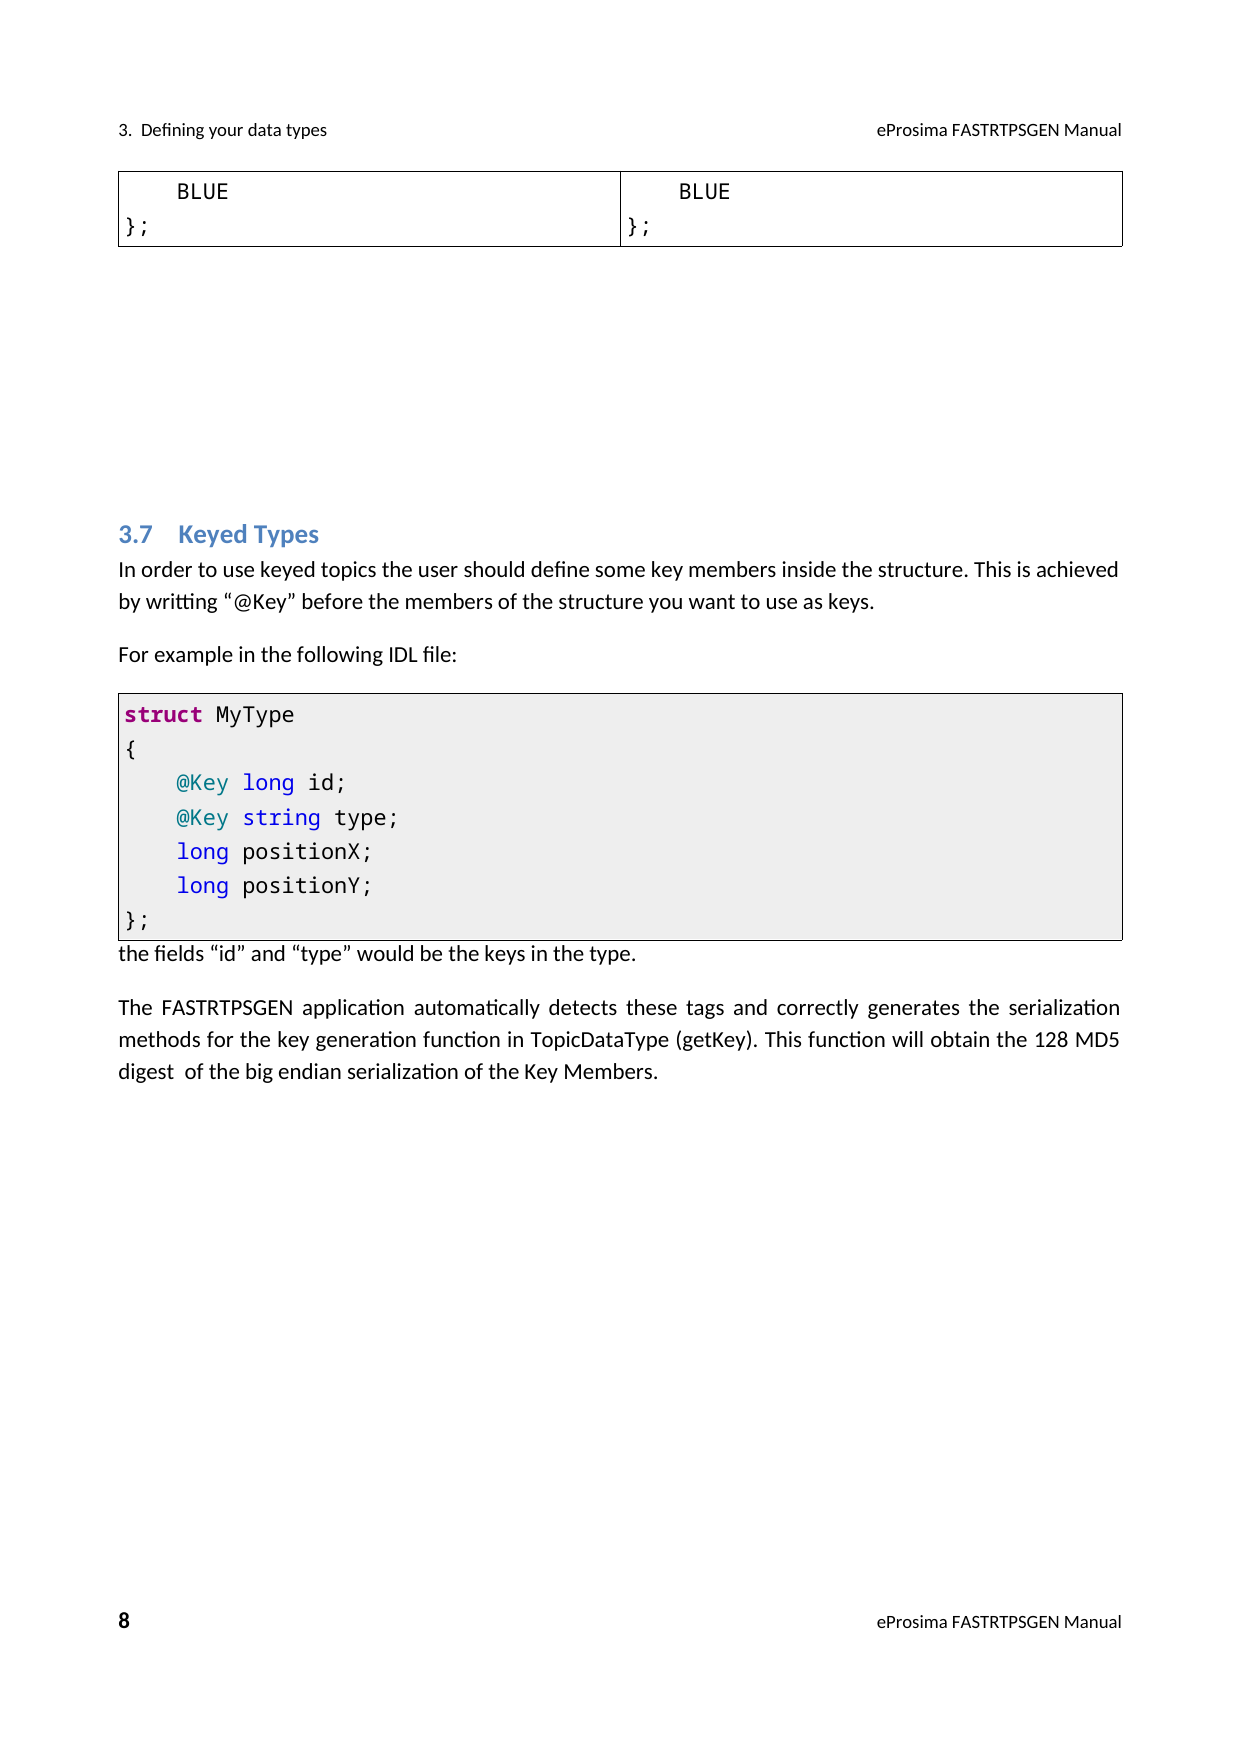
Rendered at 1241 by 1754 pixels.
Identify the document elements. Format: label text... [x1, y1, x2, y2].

text For example in the following IDL file: [118, 640, 1122, 668]
table_cell BLUE }; [119, 172, 620, 246]
table_header struct MyType { @Key long id; @Key string type; long positionX; long positionY; }; [119, 694, 1122, 939]
text the fields “id” and “type” would be the keys in the type. [118, 941, 1122, 968]
subtitle Keyed Types [118, 517, 1122, 550]
table_cell BLUE }; [621, 172, 1122, 246]
text The FASTRTPSGEN application automatically detects these tags and correctly generates the serialization methods for the key generation function in TopicDataType (getKey). This function will obtain the 128 MD5 digest of the big endian serialization of the Key Members. [118, 993, 1122, 1085]
text In order to use keyed topics the user should define some key members inside the structure. This is achieved by writting “@Key” before the members of the structure you want to use as keys. [118, 555, 1122, 615]
